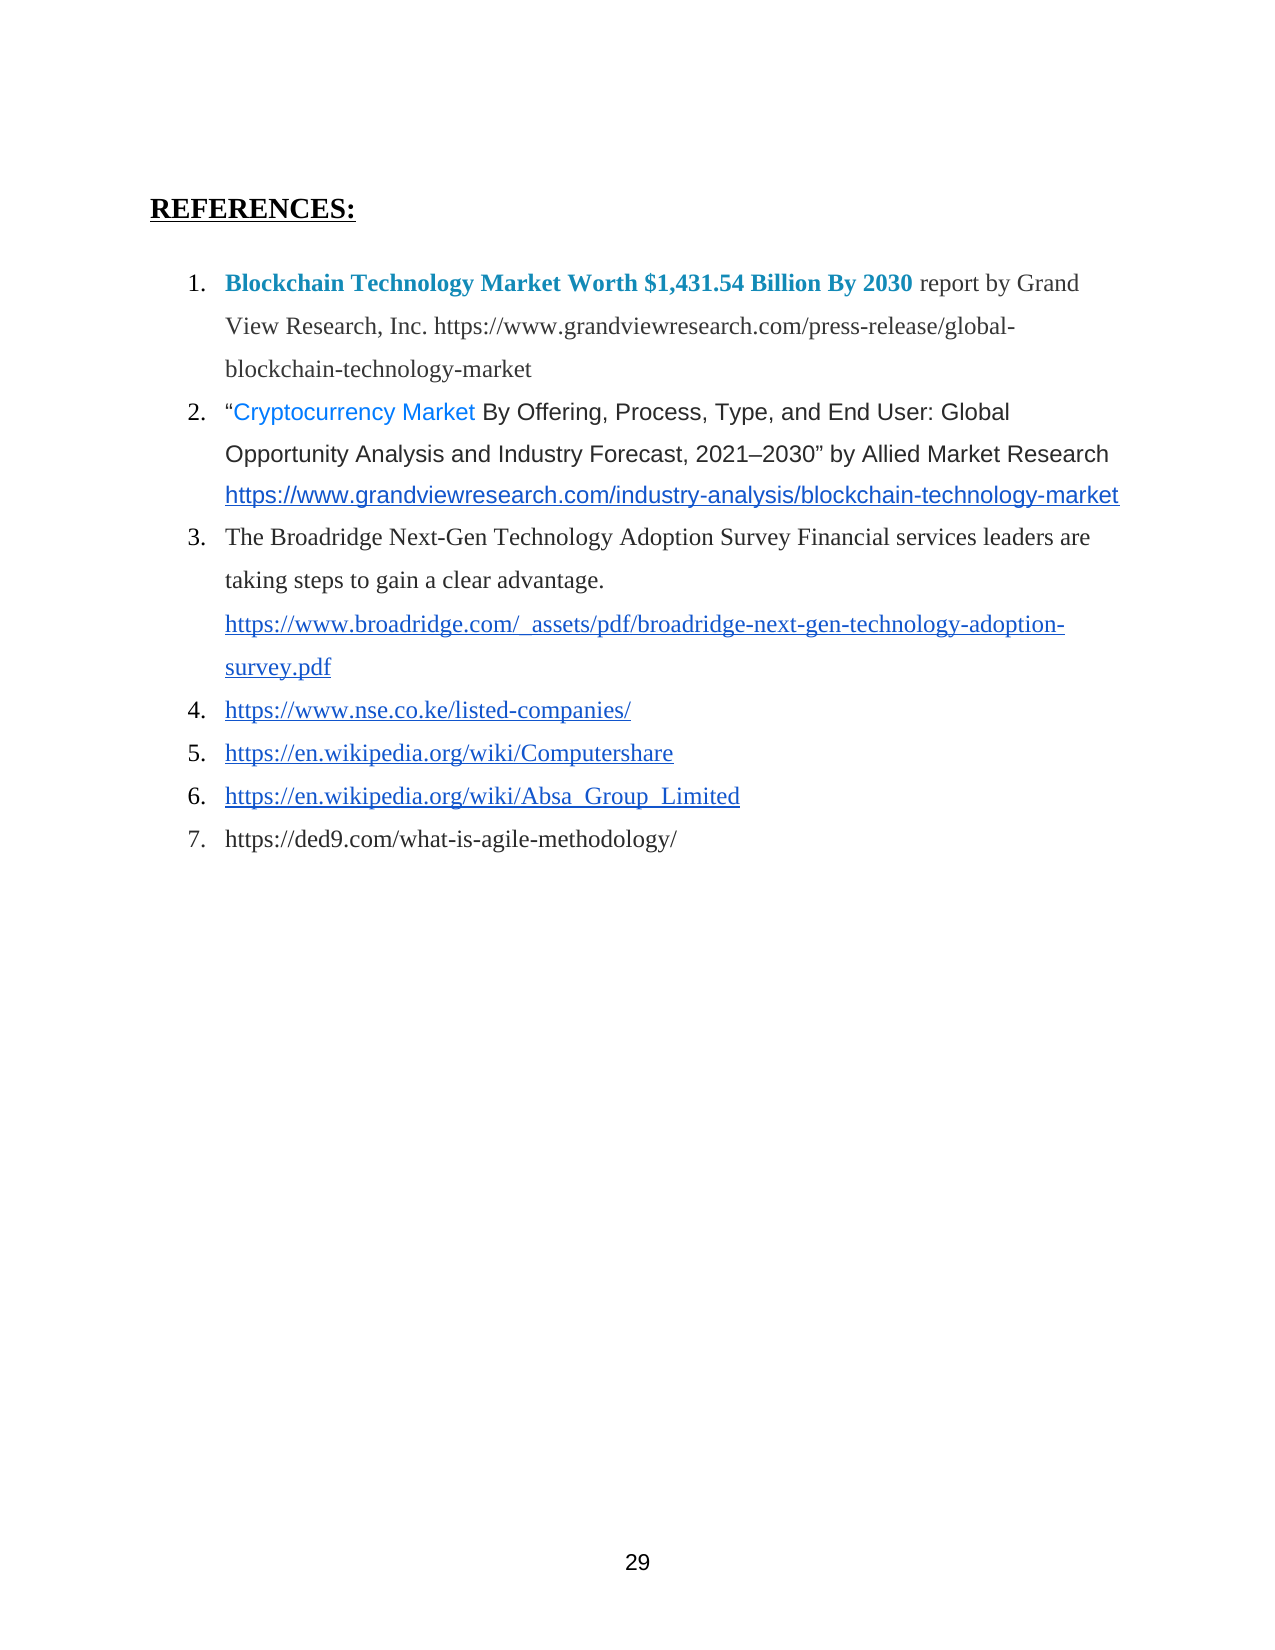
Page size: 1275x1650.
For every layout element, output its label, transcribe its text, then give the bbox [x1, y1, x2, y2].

list https://en.wikipedia.org/wiki/Computershare [187, 738, 1125, 767]
subtitle REFERENCES: [150, 192, 1125, 225]
list https://www.nse.co.ke/listed-companies/ [187, 695, 1125, 724]
list https://ded9.com/what-is-agile-methodology/ [187, 824, 1125, 853]
list “Cryptocurrency Market By Offering, Process, Type, and End User: Global Opportunity Analysis and Industry Forecast, 2021–2030” by Allied Market Research https://www.grandviewresearch.com/industry-analysis/blockchain-technology-market [187, 397, 1125, 509]
list https://en.wikipedia.org/wiki/Absa_Group_Limited [187, 781, 1125, 810]
list The Broadridge Next-Gen Technology Adoption Survey Financial services leaders are taking steps to gain a clear advantage. https://www.broadridge.com/_assets/pdf/broadridge-next-gen-technology-adoption-survey.pdf [187, 522, 1125, 681]
list Blockchain Technology Market Worth $1,431.54 Billion By 2030 report by Grand View Research, Inc. https://www.grandviewresearch.com/press-release/global-blockchain-technology-market [187, 268, 1125, 383]
